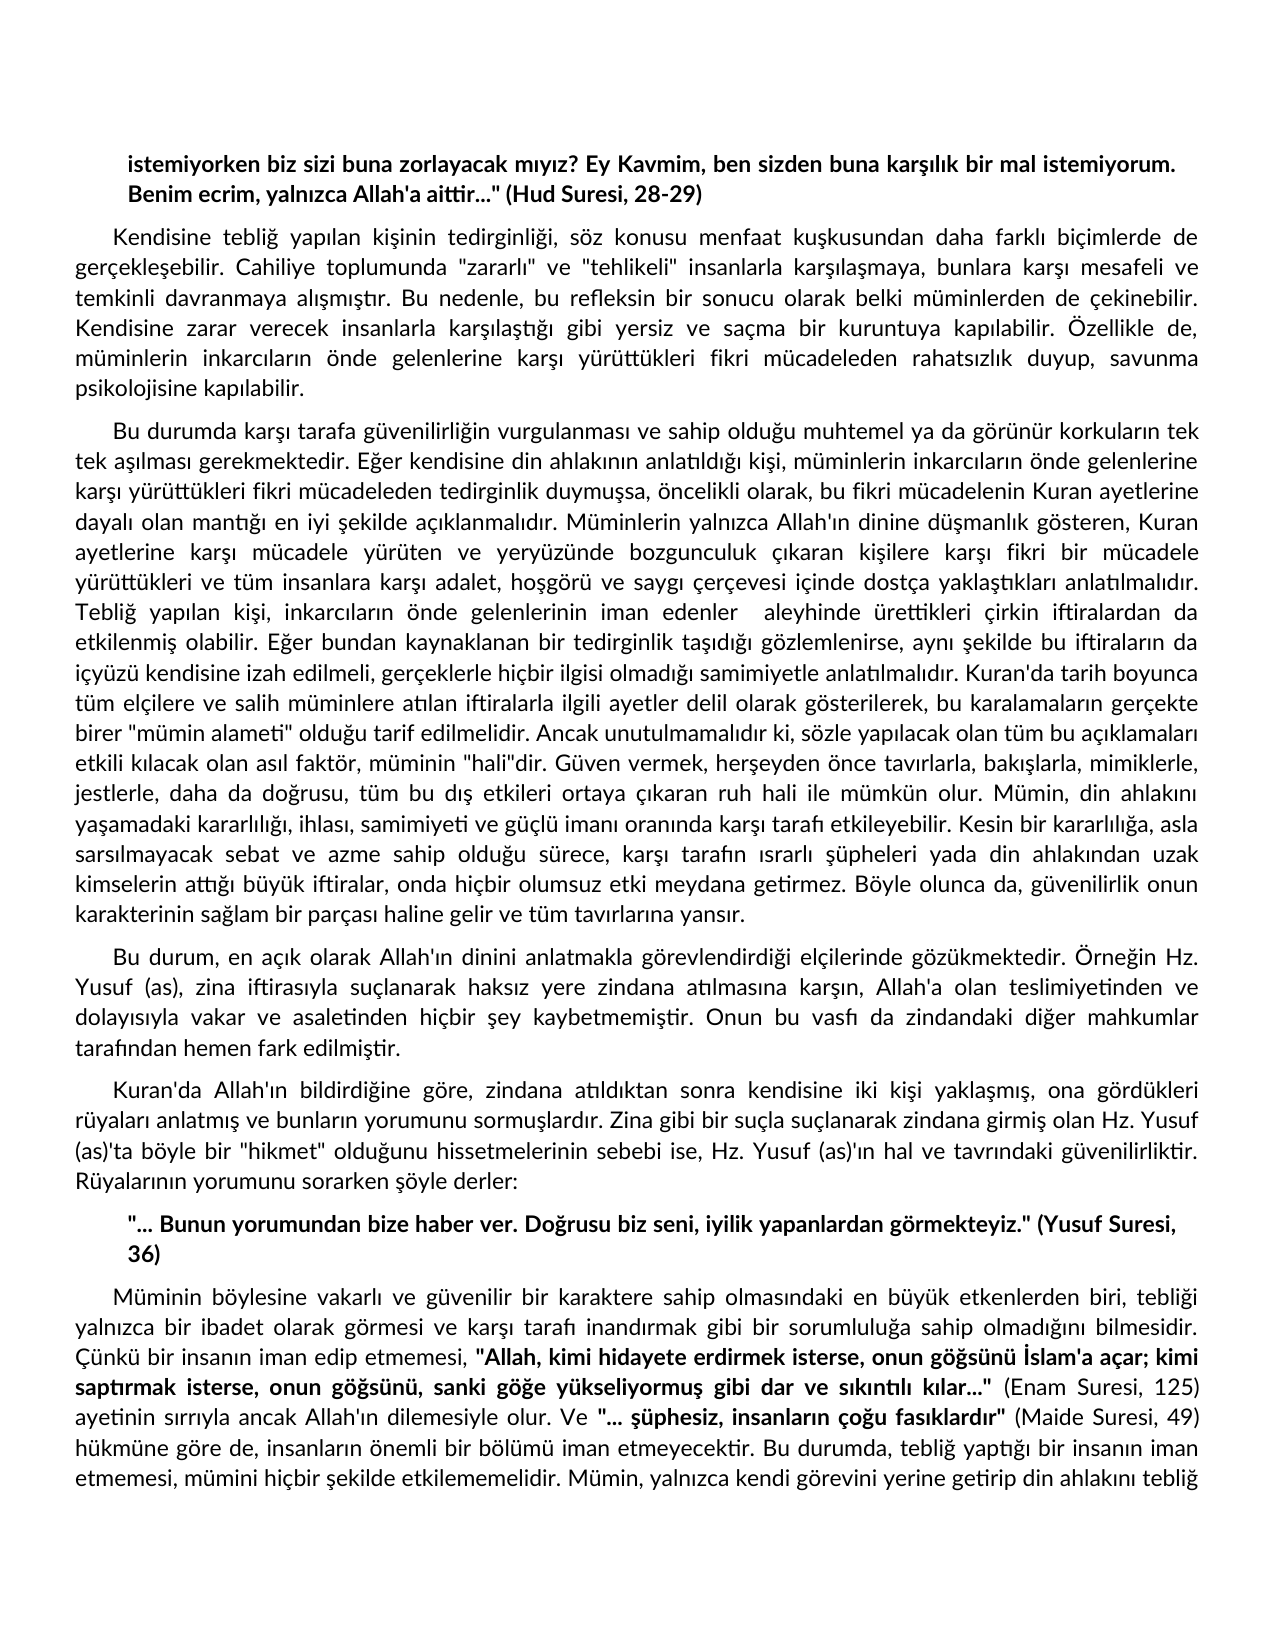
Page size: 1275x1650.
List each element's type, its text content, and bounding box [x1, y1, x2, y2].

text Bu durum, en açık olarak Allah'ın dinini anlatmakla görevlendirdiği elçilerinde gözükmektedir. Örneğin Hz. Yusuf (as), zina iftirasıyla suçlanarak haksız yere zindana atılmasına karşın, Allah'a olan teslimiyetinden ve dolayısıyla vakar ve asaletinden hiçbir şey kaybetmemiştir. Onun bu vasfı da zindandaki diğer mahkumlar tarafından hemen fark edilmiştir. [75, 943, 1200, 1061]
text Kuran'da Allah'ın bildirdiğine göre, zindana atıldıktan sonra kendisine iki kişi yaklaşmış, ona gördükleri rüyaları anlatmış ve bunların yorumunu sormuşlardır. Zina gibi bir suçla suçlanarak zindana girmiş olan Hz. Yusuf (as)'ta böyle bir "hikmet" olduğunu hissetmelerinin sebebi ise, Hz. Yusuf (as)'ın hal ve tavrındaki güvenilirliktir. Rüyalarının yorumunu sorarken şöyle derler: [75, 1076, 1200, 1194]
text istemiyorken biz sizi buna zorlayacak mıyız? Ey Kavmim, ben sizden buna karşılık bir mal istemiyorum. Benim ecrim, yalnızca Allah'a aittir..." (Hud Suresi, 28-29) [127, 150, 1177, 208]
text Müminin böylesine vakarlı ve güvenilir bir karaktere sahip olmasındaki en büyük etkenlerden biri, tebliği yalnızca bir ibadet olarak görmesi ve karşı tarafı inandırmak gibi bir sorumluluğa sahip olmadığını bilmesidir. Çünkü bir insanın iman edip etmemesi, "Allah, kimi hidayete erdirmek isterse, onun göğsünü İslam'a açar; kimi saptırmak isterse, onun göğsünü, sanki göğe yükseliyormuş gibi dar ve sıkıntılı kılar..." (Enam Suresi, 125) ayetinin sırrıyla ancak Allah'ın dilemesiyle olur. Ve "... şüphesiz, insanların çoğu fasıklardır" (Maide Suresi, 49) hükmüne göre de, insanların önemli bir bölümü iman etmeyecektir. Bu durumda, tebliğ yaptığı bir insanın iman etmemesi, mümini hiçbir şekilde etkilememelidir. Mümin, yalnızca kendi görevini yerine getirip din ahlakını tebliğ [75, 1282, 1200, 1491]
text "... Bunun yorumundan bize haber ver. Doğrusu biz seni, iyilik yapanlardan görmekteyiz." (Yusuf Suresi, 36) [127, 1209, 1177, 1267]
text Bu durumda karşı tarafa güvenilirliğin vurgulanması ve sahip olduğu muhtemel ya da görünür korkuların tek tek aşılması gerekmektedir. Eğer kendisine din ahlakının anlatıldığı kişi, müminlerin inkarcıların önde gelenlerine karşı yürüttükleri fikri mücadeleden tedirginlik duymuşsa, öncelikli olarak, bu fikri mücadelenin Kuran ayetlerine dayalı olan mantığı en iyi şekilde açıklanmalıdır. Müminlerin yalnızca Allah'ın dinine düşmanlık gösteren, Kuran ayetlerine karşı mücadele yürüten ve yeryüzünde bozgunculuk çıkaran kişilere karşı fikri bir mücadele yürüttükleri ve tüm insanlara karşı adalet, hoşgörü ve saygı çerçevesi içinde dostça yaklaştıkları anlatılmalıdır. Tebliğ yapılan kişi, inkarcıların önde gelenlerinin iman edenler aleyhinde ürettikleri çirkin iftiralardan da etkilenmiş olabilir. Eğer bundan kaynaklanan bir tedirginlik taşıdığı gözlemlenirse, aynı şekilde bu iftiraların da içyüzü kendisine izah edilmeli, gerçeklerle hiçbir ilgisi olmadığı samimiyetle anlatılmalıdır. Kuran'da tarih boyunca tüm elçilere ve salih müminlere atılan iftiralarla ilgili ayetler delil olarak gösterilerek, bu karalamaların gerçekte birer "mümin alameti" olduğu tarif edilmelidir. Ancak unutulmamalıdır ki, sözle yapılacak olan tüm bu açıklamaları etkili kılacak olan asıl faktör, müminin "hali"dir. Güven vermek, herşeyden önce tavırlarla, bakışlarla, mimiklerle, jestlerle, daha da doğrusu, tüm bu dış etkileri ortaya çıkaran ruh hali ile mümkün olur. Mümin, din ahlakını yaşamadaki kararlılığı, ihlası, samimiyeti ve güçlü imanı oranında karşı tarafı etkileyebilir. Kesin bir kararlılığa, asla sarsılmayacak sebat ve azme sahip olduğu sürece, karşı tarafın ısrarlı şüpheleri yada din ahlakından uzak kimselerin attığı büyük iftiralar, onda hiçbir olumsuz etki meydana getirmez. Böyle olunca da, güvenilirlik onun karakterinin sağlam bir parçası haline gelir ve tüm tavırlarına yansır. [75, 417, 1200, 927]
text Kendisine tebliğ yapılan kişinin tedirginliği, söz konusu menfaat kuşkusundan daha farklı biçimlerde de gerçekleşebilir. Cahiliye toplumunda "zararlı" ve "tehlikeli" insanlarla karşılaşmaya, bunlara karşı mesafeli ve temkinli davranmaya alışmıştır. Bu nedenle, bu refleksin bir sonucu olarak belki müminlerden de çekinebilir. Kendisine zarar verecek insanlarla karşılaştığı gibi yersiz ve saçma bir kuruntuya kapılabilir. Özellikle de, müminlerin inkarcıların önde gelenlerine karşı yürüttükleri fikri mücadeleden rahatsızlık duyup, savunma psikolojisine kapılabilir. [75, 223, 1200, 401]
